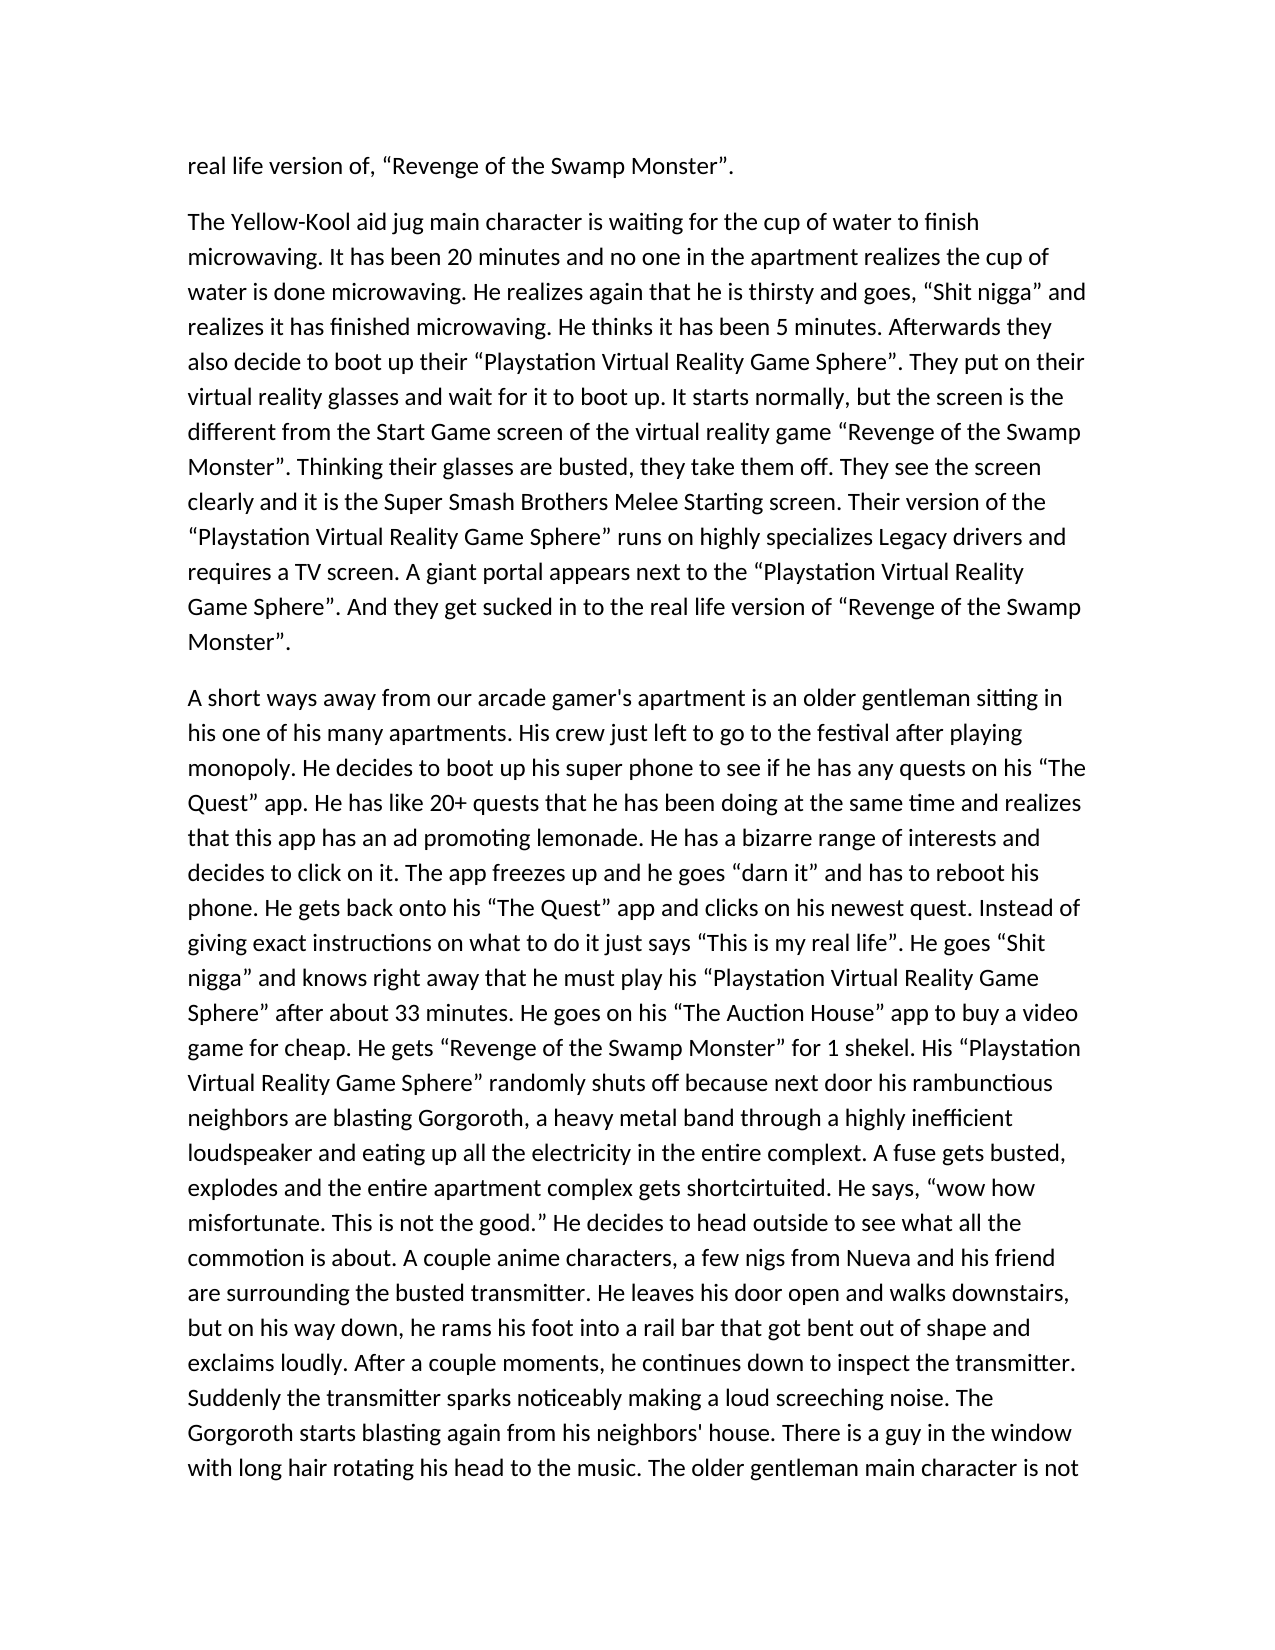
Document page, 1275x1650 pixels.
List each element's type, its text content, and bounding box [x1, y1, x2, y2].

text real life version of, “Revenge of the Swamp Monster”. [187, 150, 1087, 181]
text A short ways away from our arcade gamer's apartment is an older gentleman sitting in his one of his many apartments. His crew just left to go to the festival after playing monopoly. He decides to boot up his super phone to see if he has any quests on his “The Quest” app. He has like 20+ quests that he has been doing at the same time and realizes that this app has an ad promoting lemonade. He has a bizarre range of interests and decides to click on it. The app freezes up and he goes “darn it” and has to reboot his phone. He gets back onto his “The Quest” app and clicks on his newest quest. Instead of giving exact instructions on what to do it just says “This is my real life”. He goes “Shit nigga” and knows right away that he must play his “Playstation Virtual Reality Game Sphere” after about 33 minutes. He goes on his “The Auction House” app to buy a video game for cheap. He gets “Revenge of the Swamp Monster” for 1 shekel. His “Playstation Virtual Reality Game Sphere” randomly shuts off because next door his rambunctious neighbors are blasting Gorgoroth, a heavy metal band through a highly inefficient loudspeaker and eating up all the electricity in the entire complext. A fuse gets busted, explodes and the entire apartment complex gets shortcirtuited. He says, “wow how misfortunate. This is not the good.” He decides to head outside to see what all the commotion is about. A couple anime characters, a few nigs from Nueva and his friend are surrounding the busted transmitter. He leaves his door open and walks downstairs, but on his way down, he rams his foot into a rail bar that got bent out of shape and exclaims loudly. After a couple moments, he continues down to inspect the transmitter. Suddenly the transmitter sparks noticeably making a loud screeching noise. The Gorgoroth starts blasting again from his neighbors' house. There is a guy in the window with long hair rotating his head to the music. The older gentleman main character is not [187, 682, 1087, 1482]
text The Yellow-Kool aid jug main character is waiting for the cup of water to finish microwaving. It has been 20 minutes and no one in the apartment realizes the cup of water is done microwaving. He realizes again that he is thirsty and goes, “Shit nigga” and realizes it has finished microwaving. He thinks it has been 5 minutes. Afterwards they also decide to boot up their “Playstation Virtual Reality Game Sphere”. They put on their virtual reality glasses and wait for it to boot up. It starts normally, but the screen is the different from the Start Game screen of the virtual reality game “Revenge of the Swamp Monster”. Thinking their glasses are busted, they take them off. They see the screen clearly and it is the Super Smash Brothers Melee Starting screen. Their version of the “Playstation Virtual Reality Game Sphere” runs on highly specializes Legacy drivers and requires a TV screen. A giant portal appears next to the “Playstation Virtual Reality Game Sphere”. And they get sucked in to the real life version of “Revenge of the Swamp Monster”. [187, 206, 1087, 656]
